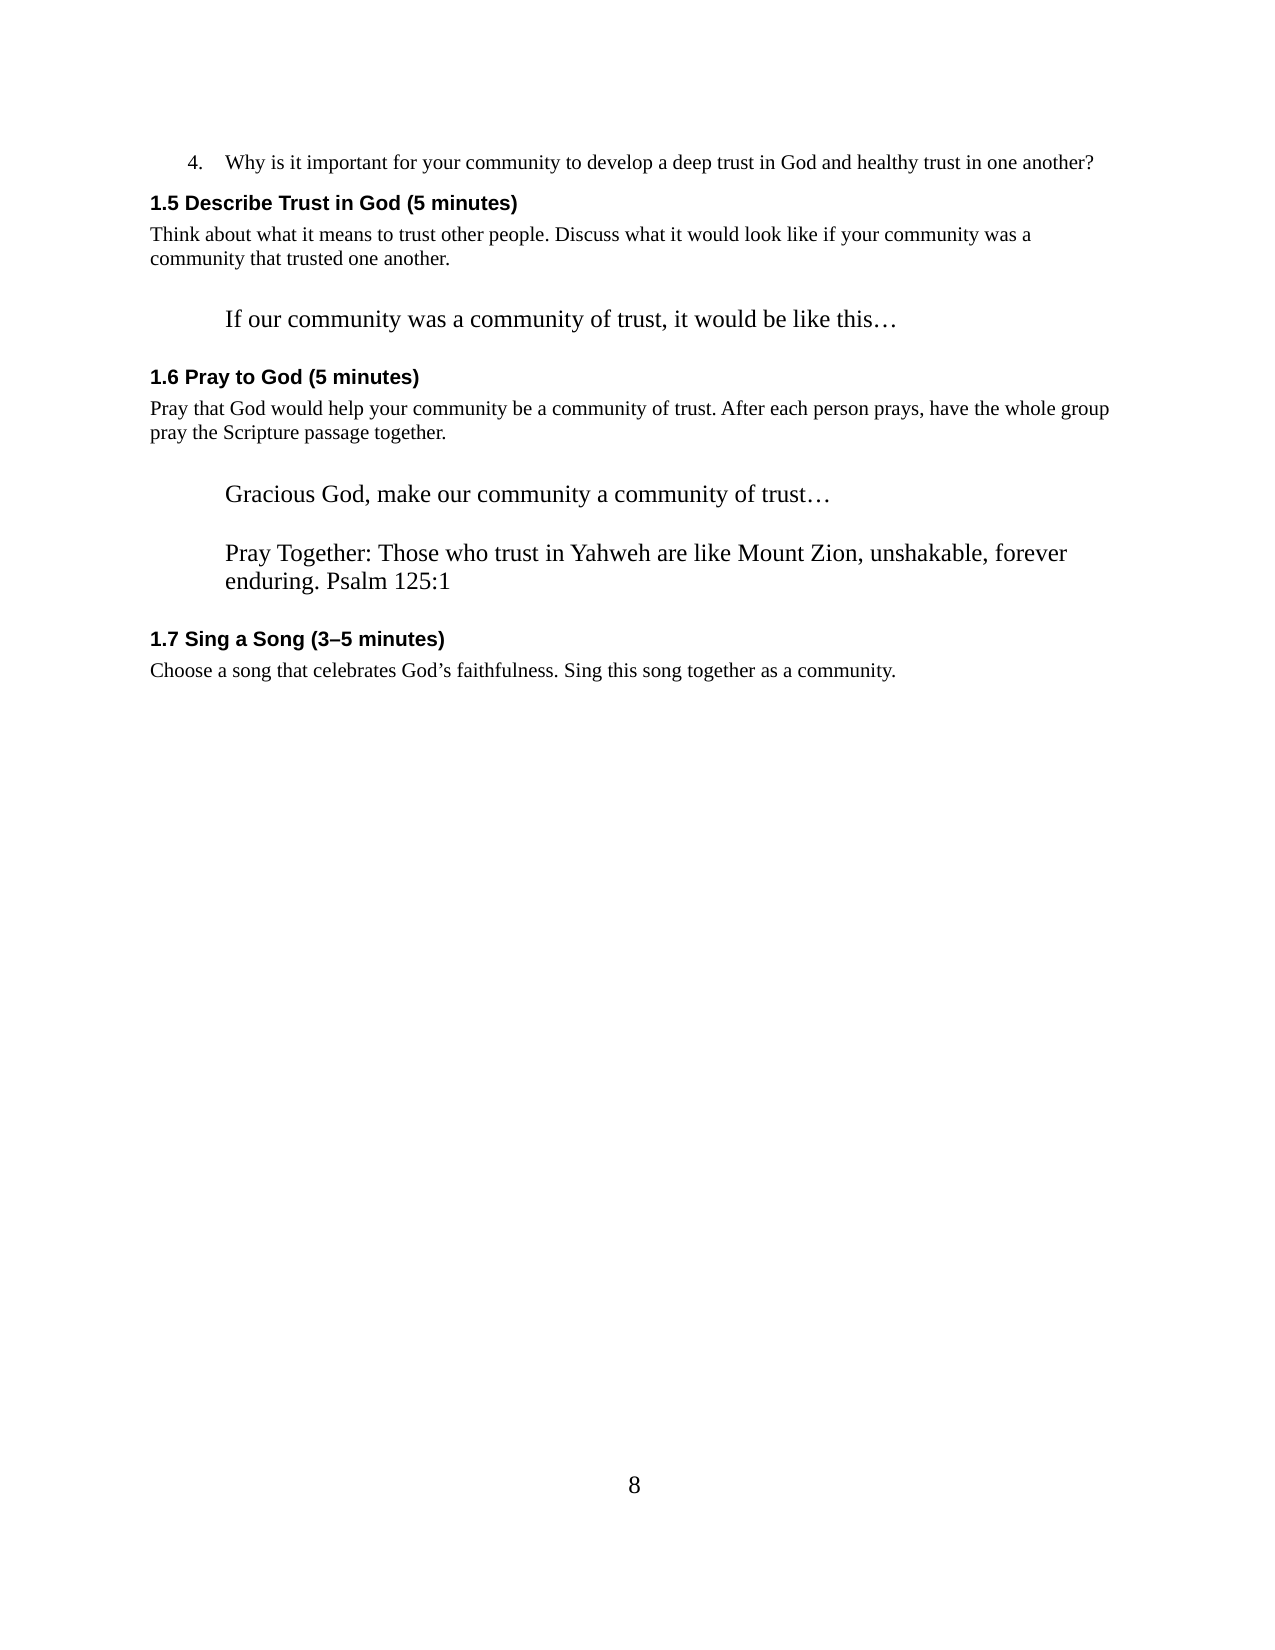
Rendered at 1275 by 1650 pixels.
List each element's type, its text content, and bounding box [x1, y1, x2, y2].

list Why is it important for your community to develop a deep trust in God and healthy trust in one another? [187, 150, 1125, 174]
subtitle 1.6 Pray to God (5 minutes) [150, 365, 1125, 389]
text Choose a song that celebrates God’s faithfulness. Sing this song together as a community. [150, 658, 1125, 682]
text Gracious God, make our community a community of trust… [225, 479, 1125, 508]
subtitle 1.7 Sing a Song (3–5 minutes) [150, 627, 1125, 651]
text Pray Together: Those who trust in Yahweh are like Mount Zion, unshakable, forever enduring. Psalm 125:1 [225, 538, 1125, 595]
text Pray that God would help your community be a community of trust. After each person prays, have the whole group pray the Scripture passage together. [150, 396, 1125, 444]
subtitle 1.5 Describe Trust in God (5 minutes) [150, 191, 1125, 214]
text Think about what it means to trust other people. Discuss what it would look like if your community was a community that trusted one another. [150, 222, 1125, 270]
text If our community was a community of trust, it would be like this… [225, 304, 1125, 333]
